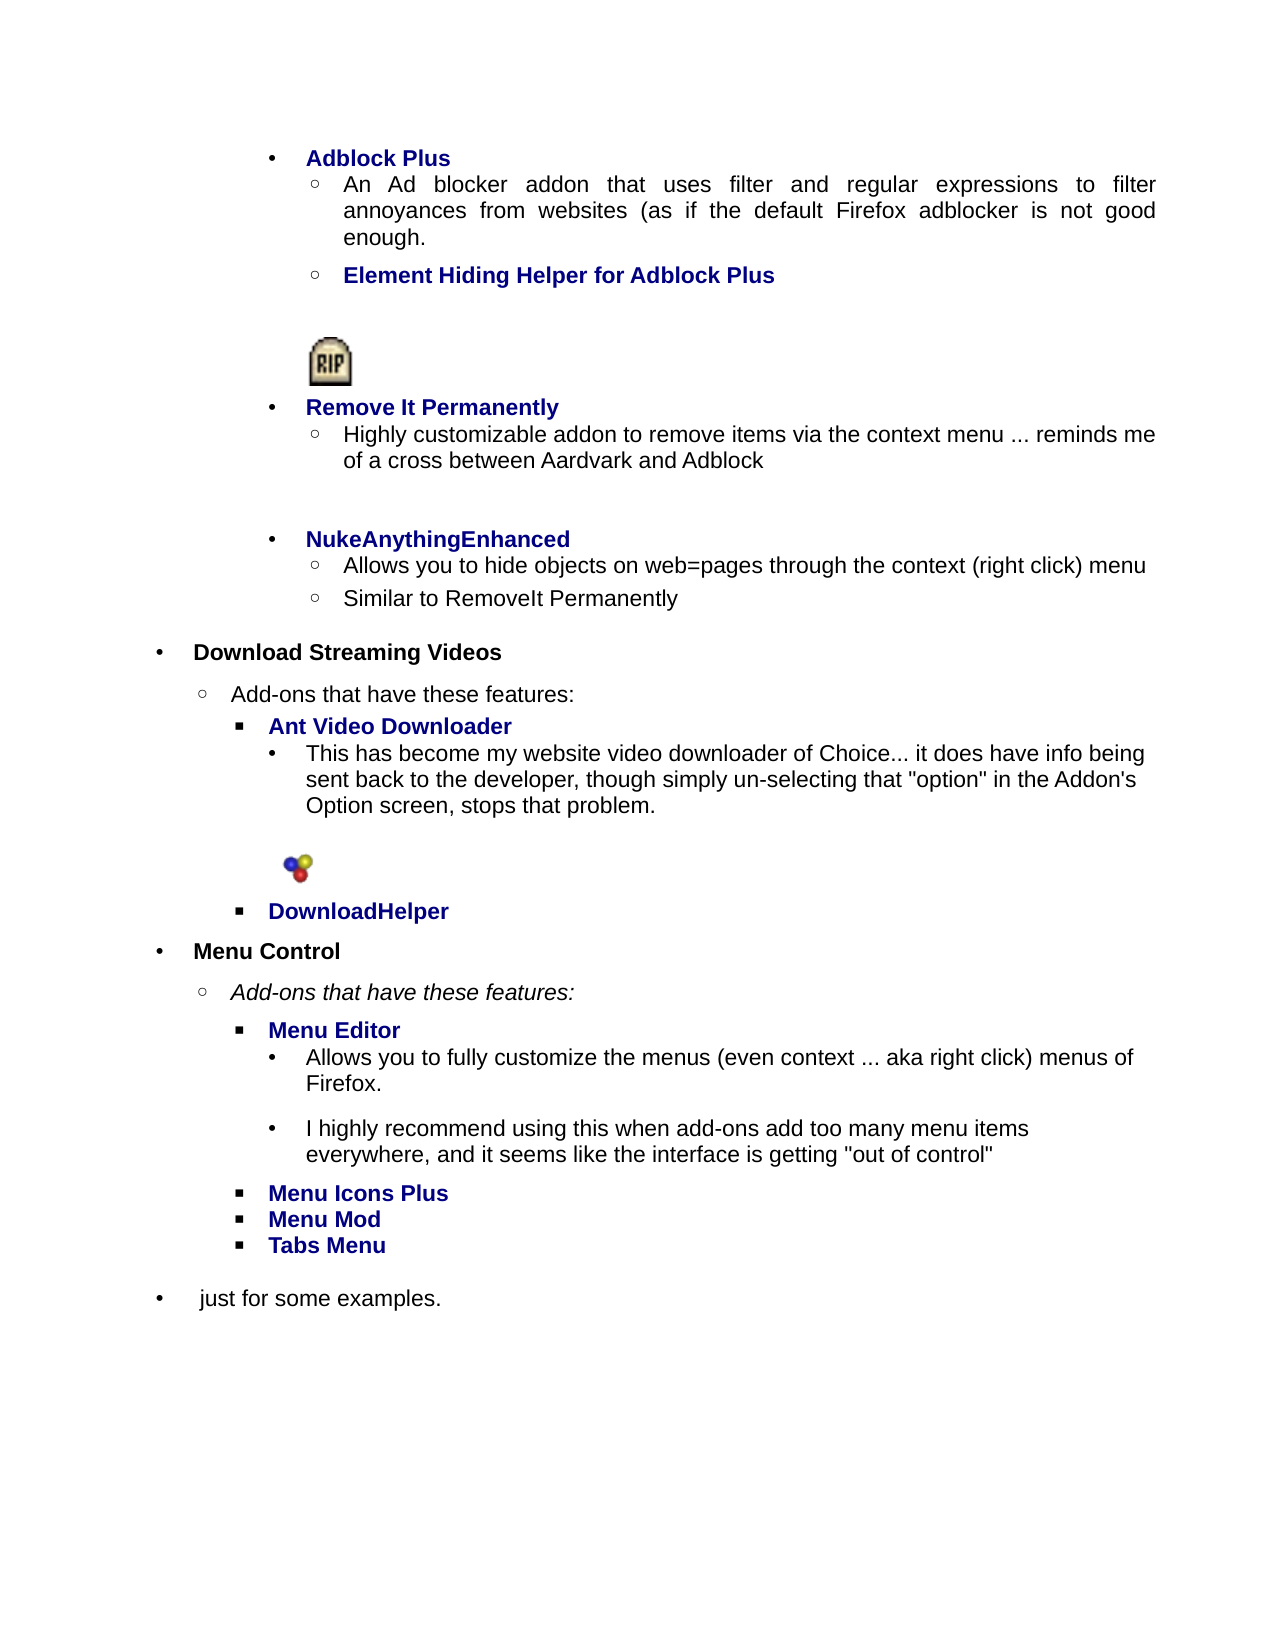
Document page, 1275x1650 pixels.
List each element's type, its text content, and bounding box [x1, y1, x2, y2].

list Add-ons that have these features: [193, 979, 1157, 1005]
list Adblock Plus [268, 144, 1157, 171]
list I highly recommend using this when add-ons add too many menu items everywhere, and it seems like the interface is getting "out of control" [268, 1115, 1157, 1168]
list Allows you to hide objects on web=pages through the context (right click) menu [306, 552, 1157, 579]
list Remove It Permanently [268, 394, 1157, 421]
subtitle Download Streaming Videos [156, 639, 1157, 665]
picture [307, 337, 356, 386]
list Tabs Menu [231, 1232, 1157, 1259]
list NukeAnythingEnhanced [268, 526, 1157, 552]
list DownloadHelper [231, 898, 1157, 924]
list Add-ons that have these features: [193, 681, 1157, 707]
list Allows you to fully customize the menus (even context ... aka right click) menus of Firefox. [268, 1044, 1157, 1096]
list Menu Mod [231, 1206, 1157, 1232]
list This has become my website video downloader of Choice... it does have info being sent back to the developer, though simply un-selecting that "option" in the Addon's Option screen, stops that problem. [268, 740, 1157, 819]
list Menu Editor [231, 1017, 1157, 1044]
subtitle Menu Control [156, 938, 1157, 964]
list Similar to RemoveIt Permanently [306, 585, 1157, 611]
list An Ad blocker addon that uses filter and regular expressions to filter annoyances from websites (as if the default Firefox adblocker is not good enough. [306, 171, 1157, 250]
list just for some examples. [156, 1285, 1157, 1312]
list Menu Icons Plus [231, 1180, 1157, 1206]
list Ant Video Downloader [231, 713, 1157, 740]
list Element Hiding Helper for Adblock Plus [306, 262, 1157, 289]
picture [275, 844, 324, 893]
list Highly customizable addon to remove items via the context menu ... reminds me of a cross between Aardvark and Adblock [306, 421, 1157, 473]
